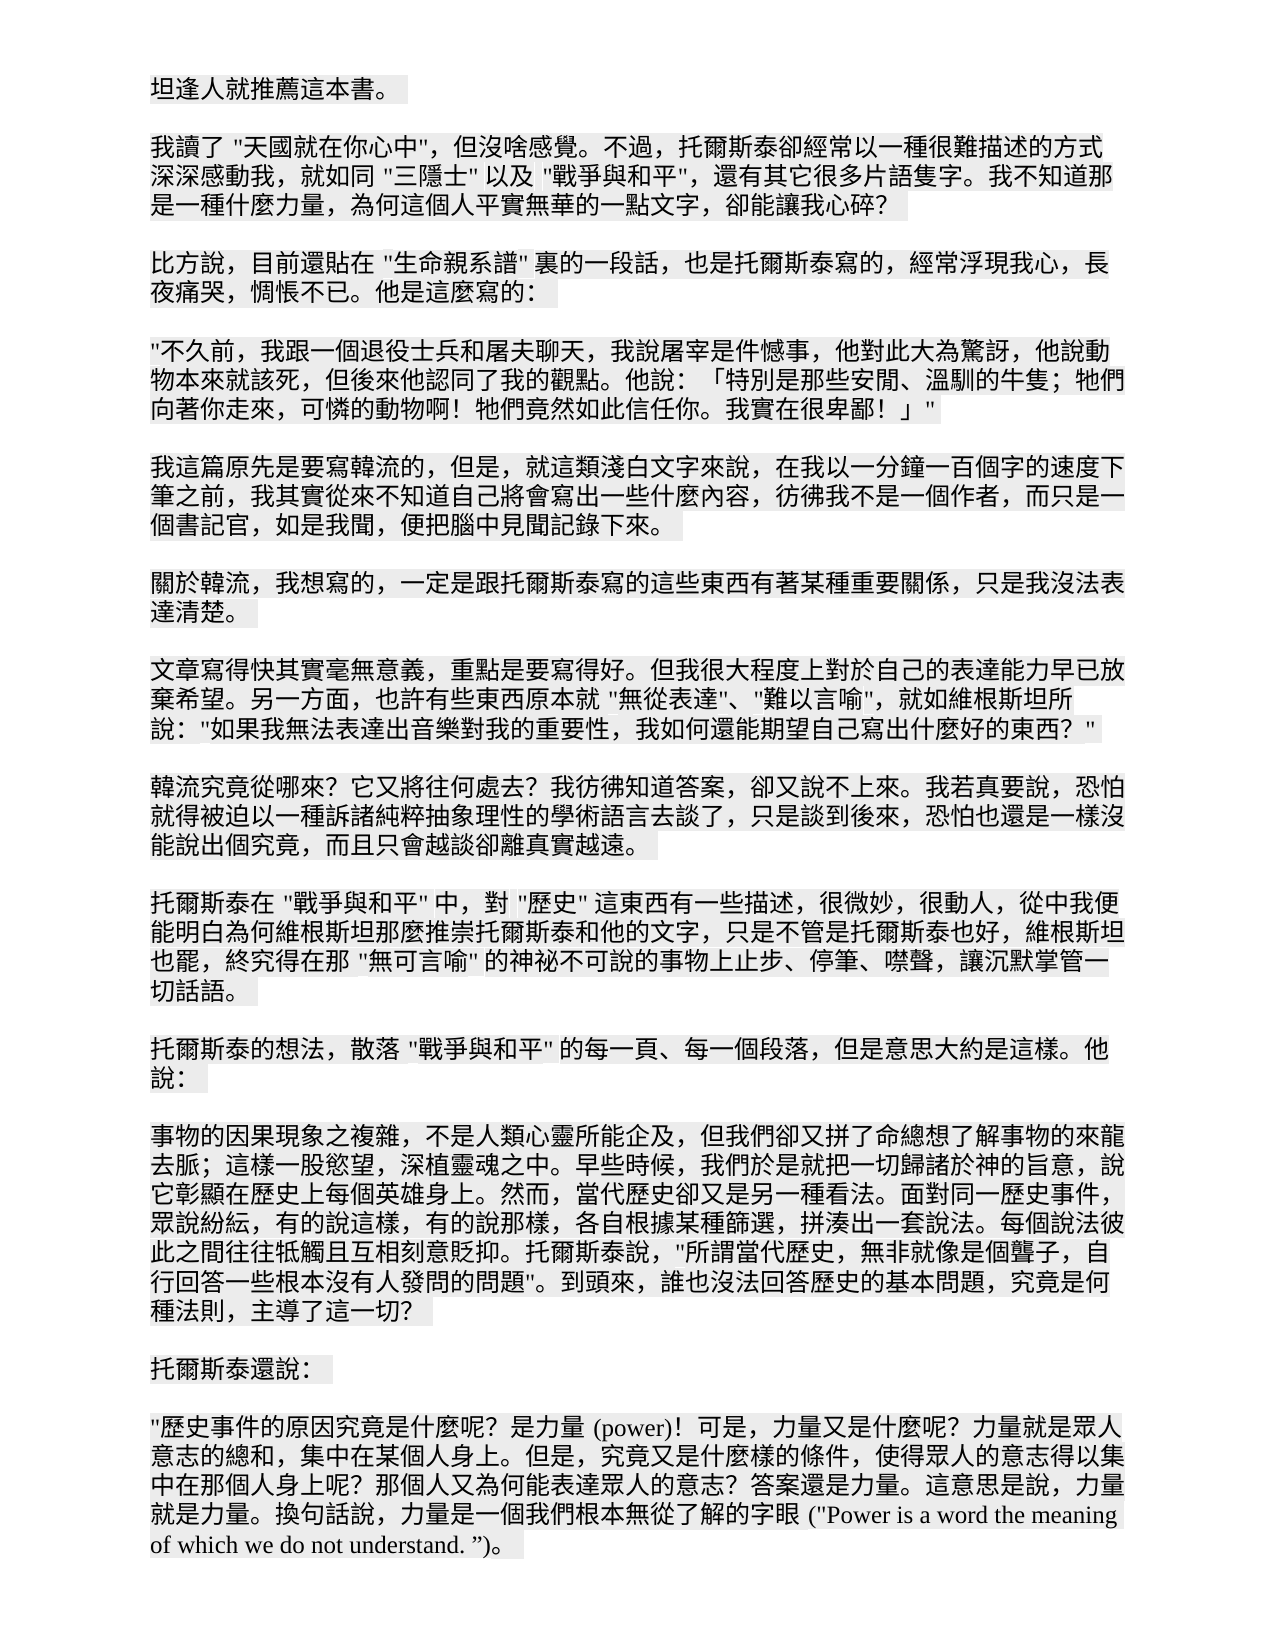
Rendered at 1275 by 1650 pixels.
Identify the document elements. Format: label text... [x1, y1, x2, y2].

text 卡韓政變 (62)：韓流從哪來？往何處去？ 陳真 2019. 05. 30. 這個月靜站 (也就是上周六)，只有我和阿忠兩人，創下站樁十一年以來最少人數的記錄。不過，大安分局揪感心ㄟ，照樣派了兩名警察到場 "關心"，各自拍照存證。 我問其中一名警察說："我們只有兩個人，這樣也要拍照？" 他尷尬地笑笑。我說，"是上面交待的嗎？" 他說："也不是說要來蒐證啦，主要是想說你們要注意安全，因為我們擔心可能會有些不認同你們的人，如果跑來對你們做出一些不好的舉動，你們就趕緊打電話來，我們馬上就會趕過來。" 說完，就給了名片，彎腰致意離去，留下一句祝福："祝你們順利"。我也趕緊鞠躬回禮。但我看著警察名片，心裏想：要是真有 "愛台灣" 的勇士們來砸場子，我還有時間打電話給警察杯杯嗎？應該是請路人叫救護車才對吧。 我拿著牌子，繼續站著，牌子上寫著甘地的話："以眼還眼，舉世皆盲"。因為眼睛最近出了點問題，弄不好隨時會瞎掉，只能戴著墨鏡，減少不適。靜站剛開始時，我尋找牌子，隨手往袋子裏一抽，就像在廟裏抽籤那樣，竟然就抽到甘地這張牌。我驚呼一聲，告訴阿忠說，"哇！好巧，剛好抽到這張 (眼睛會瞎掉的) 牌子＂。 靜站那天，天氣陰陰涼涼，就夏天來講，算是不錯的天氣，往來路人還不少。因為我戴著墨鏡 (阿遠送的)，人們比較敢看我，但他們不知道我也能看到他們。我從路人的眼神就能明白他們心裏想些什麼。大多數人是連看一眼也不看的，直接把我們當成消防栓。至於那些多瞧了我們一眼的少數人心意，就不用多說了，大家應該也能想像，簡單說就是無感；有些優雅一點的，嘴角帶著一抹詭異的微笑。我能明白那種詭笑的含意。 於是，常有人教我們如何建立影響力，如何提高能見度與知名度，應該去找哪個名人背書，甚至還勸我們在報紙上登廣告，提出訴求與控訴，控訴美國，控訴戰爭，控訴以色列。我知道人們的好意，但什麼是影響力、知名度與能見度呢？那似乎從來都不是我或我們所需要的東西。我不明白影響力究竟是什麼？即便全世界都能聽見我的聲音、看見我的文字，又有什麼意義？ 懷軒曾送我一本小小的筆記簿，我捨不得使用，一直像人們保存珠寶那樣珍藏著。筆記本扉頁寫著Oscar Wilde 的一句話："文字只是雕蟲小技，生活才是我的天才所在"。當我人生越形沉重，越來越沉淪，我就似乎越能體會Wilde這句話。 你想，把自己關在一個小房間裏，打開大腦天線，瞬間就像個宇宙，而你就是這個宇宙的王，任憑日月星辰，世上還會有什麼學問是你所無法駕輕就熟的呢？"理性" 是這樣一種東西，純粹，單純，找到鑰匙便能長驅直入，但是 "生活" 卻無比艱難，太辛苦太可悲了，許多時候，難免渴望那最後一刻的快快到來。 很多朋友應該知道，我對某篇小說有一股著迷。每隔幾年，我就會重貼一次，當成一種祝福。那就是托爾斯泰寫的 "三隱士"，據說也是維根斯坦最喜歡的小說之一。維根斯坦曾經稱讚 "三隱士"，說這篇小說 "觸及了哲學最深沉之處"。 維根斯坦有憂鬱症的家族遺傳，兩位哥哥自殺死去。他自己在年少時也曾打算自殺，連繩子都準備好了，打算搭火車去森林僻靜處上吊。可是，有一本書卻救了他，讓維根斯坦放棄自殺的決定，那書就是托爾斯泰的 "天國就在你心中"。決定繼續活下來之後，維根斯坦逢人就推薦這本書。 我讀了 "天國就在你心中"，但沒啥感覺。不過，托爾斯泰卻經常以一種很難描述的方式深深感動我，就如同 "三隱士" 以及 "戰爭與和平"，還有其它很多片語隻字。我不知道那是一種什麼力量，為何這個人平實無華的一點文字，卻能讓我心碎？ 比方說，目前還貼在 "生命親系譜" 裏的一段話，也是托爾斯泰寫的，經常浮現我心，長夜痛哭，惆悵不已。他是這麼寫的： "不久前，我跟一個退役士兵和屠夫聊天，我說屠宰是件憾事，他對此大為驚訝，他說動物本來就該死，但後來他認同了我的觀點。他說：「特別是那些安閒、溫馴的牛隻；牠們向著你走來，可憐的動物啊！牠們竟然如此信任你。我實在很卑鄙！」" 我這篇原先是要寫韓流的，但是，就這類淺白文字來說，在我以一分鐘一百個字的速度下筆之前，我其實從來不知道自己將會寫出一些什麼內容，彷彿我不是一個作者，而只是一個書記官，如是我聞，便把腦中見聞記錄下來。 關於韓流，我想寫的，一定是跟托爾斯泰寫的這些東西有著某種重要關係，只是我沒法表達清楚。 文章寫得快其實毫無意義，重點是要寫得好。但我很大程度上對於自己的表達能力早已放棄希望。另一方面，也許有些東西原本就 "無從表達"、"難以言喻"，就如維根斯坦所說："如果我無法表達出音樂對我的重要性，我如何還能期望自己寫出什麼好的東西？" 韓流究竟從哪來？它又將往何處去？我彷彿知道答案，卻又說不上來。我若真要說，恐怕就得被迫以一種訴諸純粹抽象理性的學術語言去談了，只是談到後來，恐怕也還是一樣沒能說出個究竟，而且只會越談卻離真實越遠。 托爾斯泰在 "戰爭與和平" 中，對 "歷史" 這東西有一些描述，很微妙，很動人，從中我便能明白為何維根斯坦那麼推崇托爾斯泰和他的文字，只是不管是托爾斯泰也好，維根斯坦也罷，終究得在那 "無可言喻" 的神祕不可說的事物上止步、停筆、噤聲，讓沉默掌管一切話語。 托爾斯泰的想法，散落 "戰爭與和平" 的每一頁、每一個段落，但是意思大約是這樣。他說： 事物的因果現象之複雜，不是人類心靈所能企及，但我們卻又拼了命總想了解事物的來龍去脈；這樣一股慾望，深植靈魂之中。早些時候，我們於是就把一切歸諸於神的旨意，說它彰顯在歷史上每個英雄身上。然而，當代歷史卻又是另一種看法。面對同一歷史事件，眾說紛紜，有的說這樣，有的說那樣，各自根據某種篩選，拼湊出一套說法。每個說法彼此之間往往牴觸且互相刻意貶抑。托爾斯泰說，"所謂當代歷史，無非就像是個聾子，自行回答一些根本沒有人發問的問題"。到頭來，誰也沒法回答歷史的基本問題，究竟是何種法則，主導了這一切？ 托爾斯泰還說： "歷史事件的原因究竟是什麼呢？是力量 (power)！可是，力量又是什麼呢？力量就是眾人意志的總和，集中在某個人身上。但是，究竟又是什麼樣的條件，使得眾人的意志得以集中在那個人身上呢？那個人又為何能表達眾人的意志？答案還是力量。這意思是說，力量就是力量。換句話說，力量是一個我們根本無從了解的字眼 ("Power is a word the meaning of which we do not understand. ”)。 我對最後這句話十分感動，但我自己其實也不知道究竟是被什麼感動？為什麼我們會對一個自己根本一無所知的東西感動？其實，也許我們心知肚明，只是說不上來，因為就如維根斯坦所說，"我們還沒找到那樣一種表達式"。 我相信托爾斯泰一定也知道那個 "無從言喻" 的那個東西是什麼，維根斯坦當然也知道，要不然他們沒必要花那麼大精神寫出一本一百二十多萬字的小說，更沒必要花一輩子寫出一千多萬字生前從未出版的哲學筆記，難道就只是為了說 "我什麼也不知道"？ 其實，他們都知道，只是說不上來。正因為說不上來，於是我們才需要音樂、文學與哲學等等這樣一些像 "詩" 的東西，企圖說那不可說的。但是，任憑你如何訴說，真實之為物依舊遙遠。我常常很想把它講白了，但我知道，對於這樣一些東西，不說比說好。你不說它，它還在；你一說，它就跑了，消失了，遠離了，越說離生命越遠。 韓流從哪來？往何處去？這些問題我就不作答了，也許答案就在每一個韓粉心中。在無數的所謂大事件、大歷史、大戰爭、大發現、乃至宇宙大爆炸之中，我似乎越發能明白什麼才是真正的 "大"，而這也許才是歷史的真相；我們從中受益、受害、成長與沉淪，每個人都得到了屬於他自己的一份愛恨悲歡。許多時候，我能感覺，生命確實就是上天的禮物，但在更多時候，我也同樣能感覺到它就像一種永無止盡的試煉與痛苦折磨，直到死亡來解救。 這世上，說書者眾，誰能說出這個不是秘密的秘密，那他就是一個真正的說書人；這也是為什麼我那麼喜歡陳曉楠的 "冷暖人生" 這個節目的原因。這節目，被我給 "借花獻佛" 借來當成我的 "遺產"。我不知道說書人會把故事帶向何方，但我知道他說出了歷史，說出了真相。 我已經很久沒有看電影了。前些日子，趁著小孩去上學，跑去看了波蘭導演 Wojciech Smarzowski 的 "Wołyń" (沃倫)，台灣翻譯做 "仇恨"。片頭一開始，從一個小屋子裏頭冒出一個很可愛的小女孩 (女主角)，美麗燦爛的笑容讓我頓時憂愁起來，因為我知道美麗總會消失，成為記憶；我更知道，現實就是這麼回事，悲劇總會來臨，不是天災，就是人禍，不是明天來，就是後天，要不就是下個星期。為何上天如此慈愛，卻又如此殘酷？我無法明白。 我們身處海峽一隅，窩居一個小島上，每天搞些茶壺裏的無聊風暴，孰者為大？何者為小？許多時候，我真不知道要如何安置這顆心。島是一整個世界嗎？差太遠了。這島上發生的所有事情的總和，比不上真實血腥世界的一粒沙，但 "能容下至大者，卻可容於至小" (耶穌會創始人Saint Ignatius of Loyola墓誌銘)；大者不是真的大，小者也並非真的小。 我並不想談這電影，因為它沒什麼好談，只能請你自己去看；看看人怎麼活，怎麼死去；看看哪些是你所渴望，哪些是你所畏懼；看看世上種種過往與當下，數不清的悲歡，究竟能在你我心中留下多少傷痕？ [150, 75, 1125, 1559]
